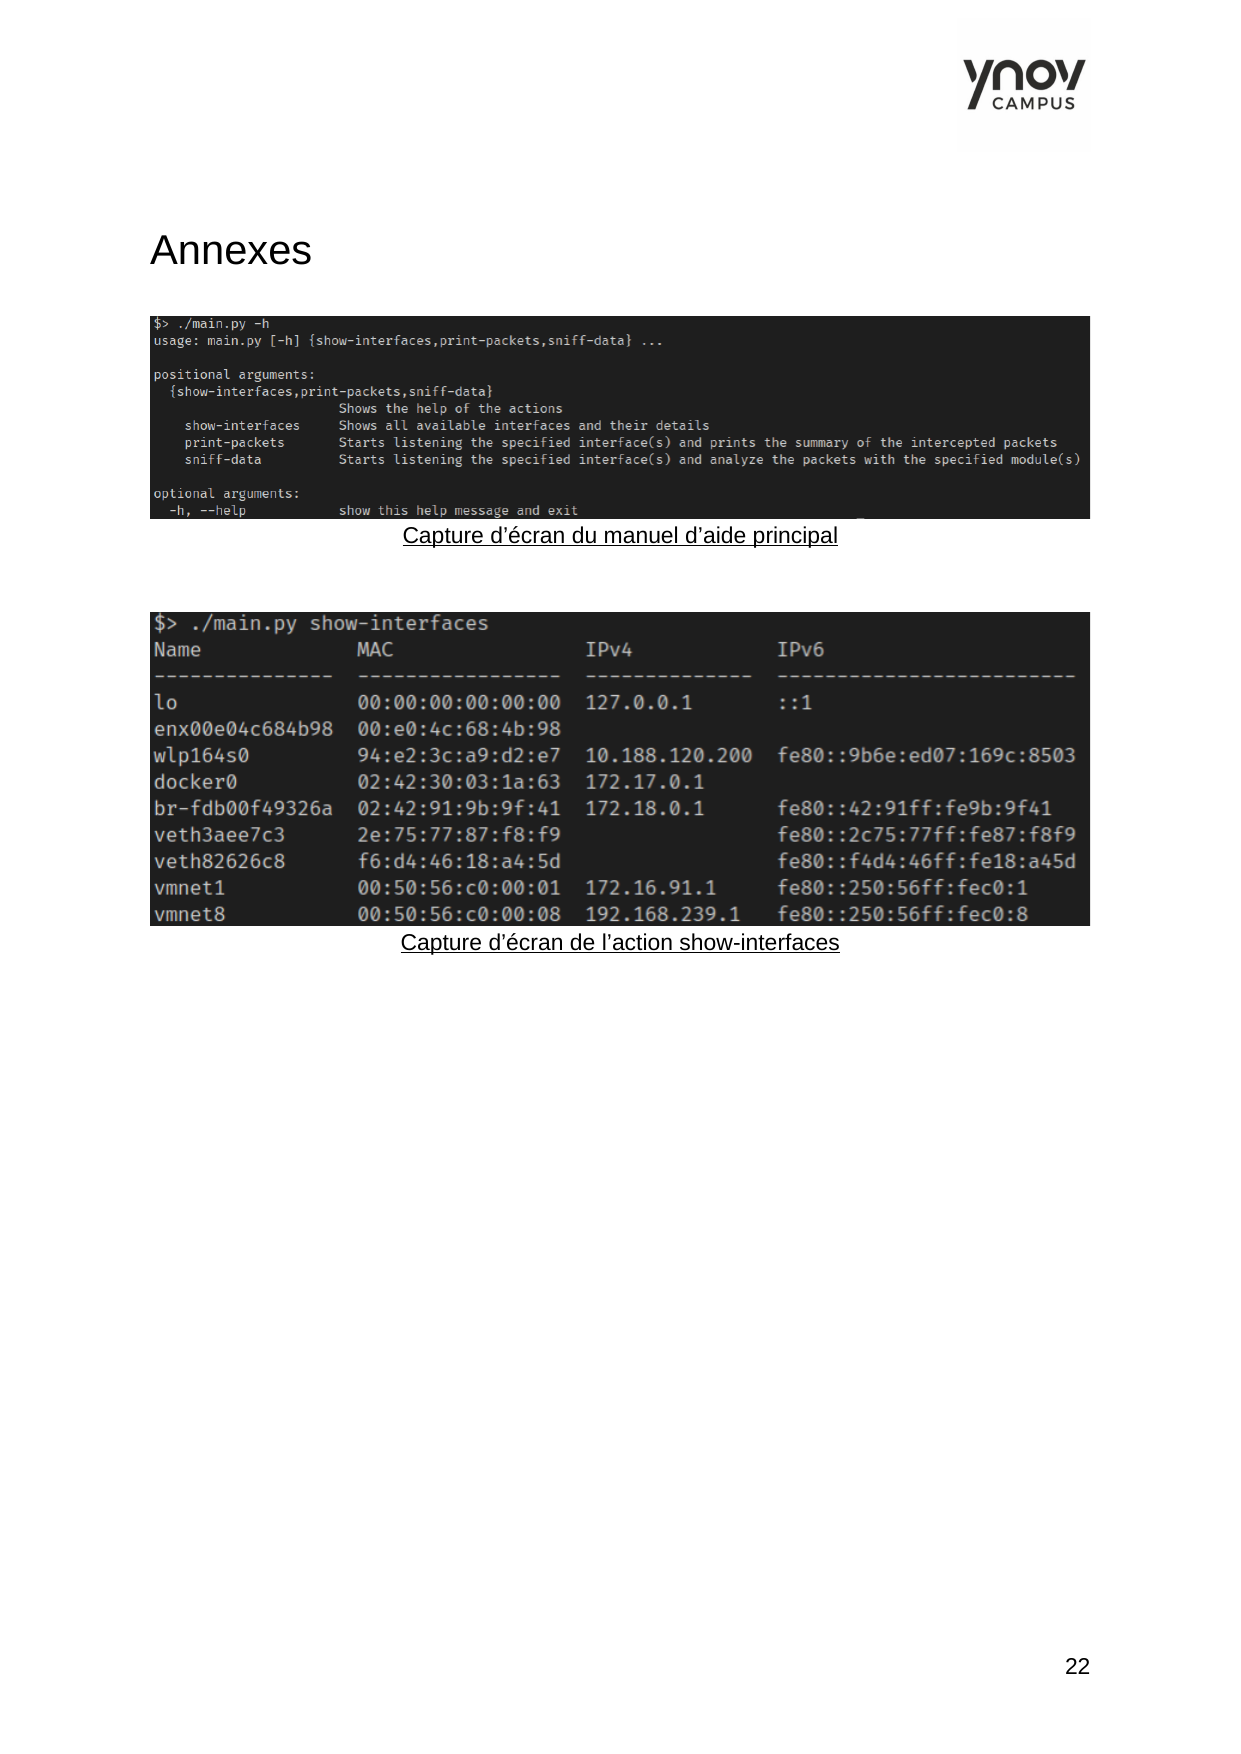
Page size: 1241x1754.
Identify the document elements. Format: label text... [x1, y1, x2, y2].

text Capture d’écran du manuel d’aide principal [150, 522, 1090, 548]
text Capture d’écran de l’action show-interfaces [150, 929, 1090, 956]
picture [150, 612, 1091, 926]
picture [150, 316, 1091, 519]
subtitle Annexes [150, 226, 1090, 273]
picture [957, 18, 1091, 152]
